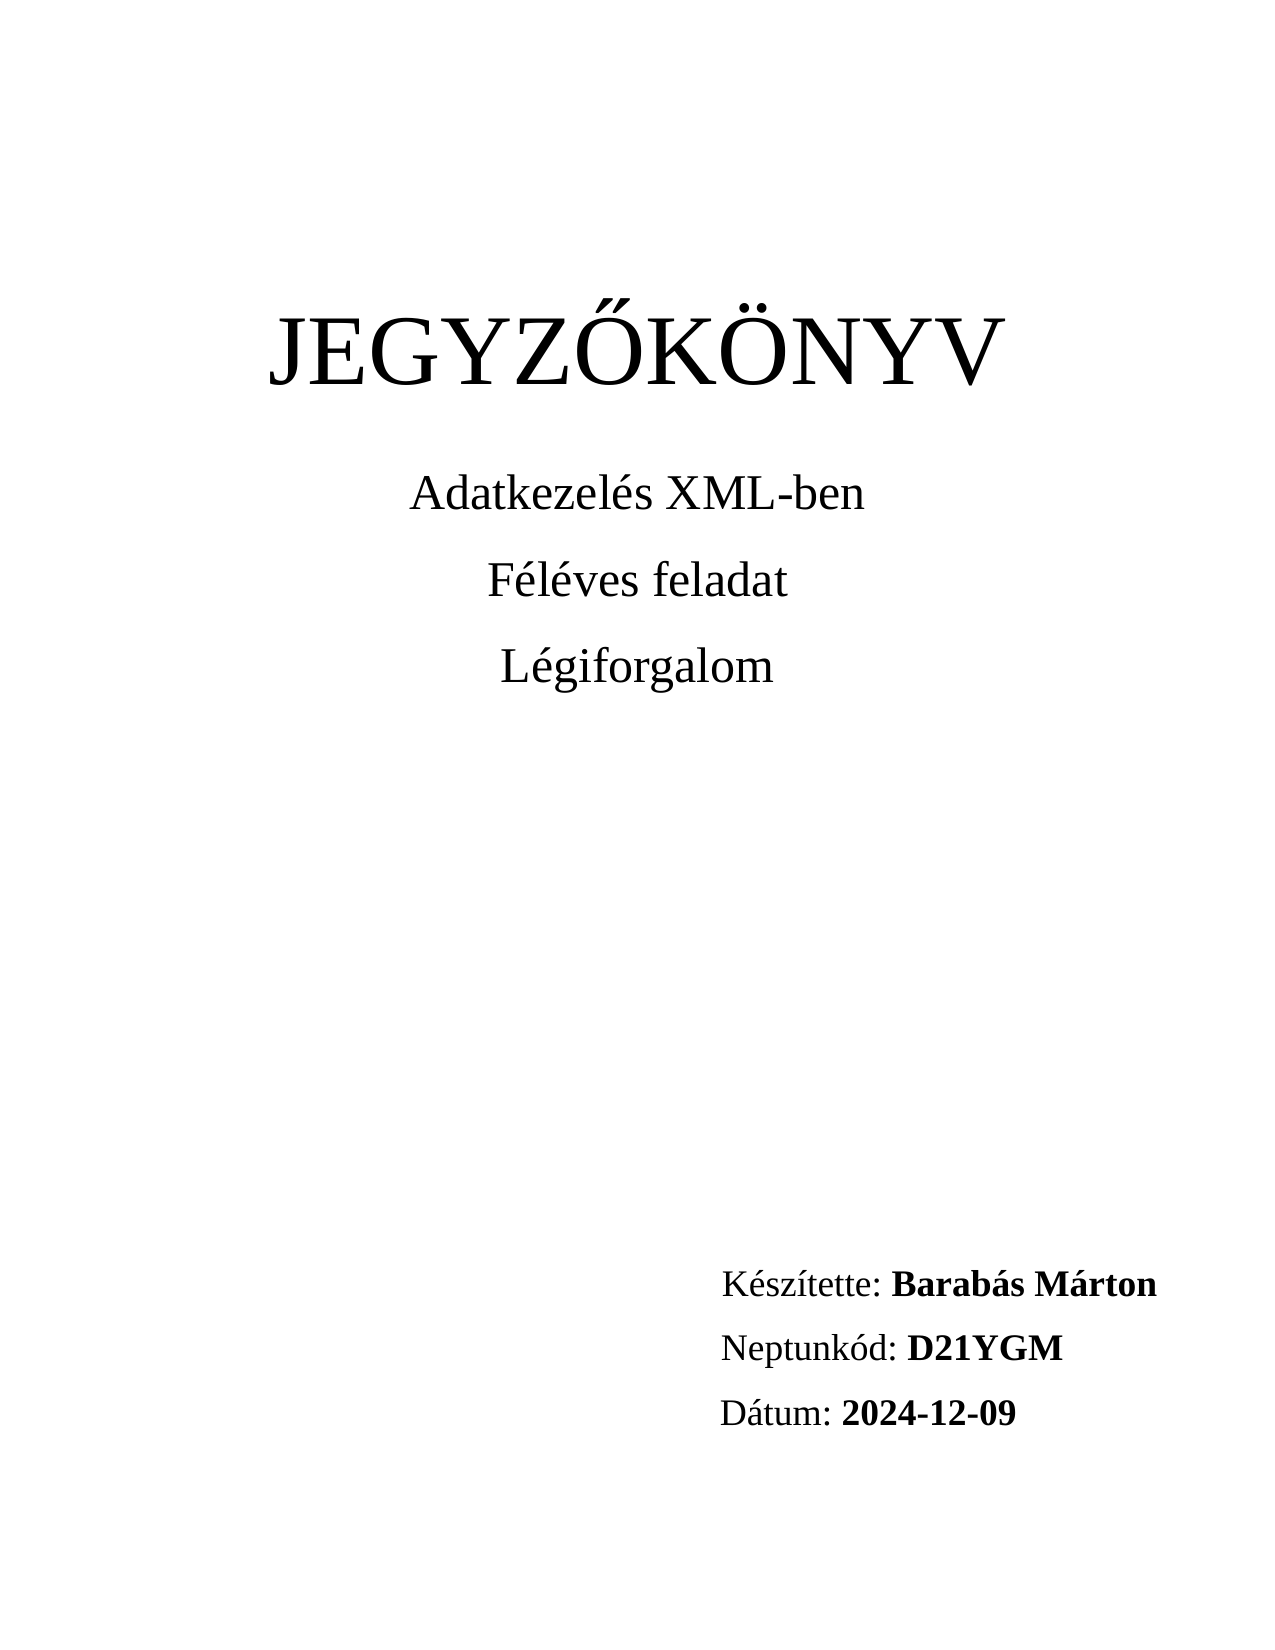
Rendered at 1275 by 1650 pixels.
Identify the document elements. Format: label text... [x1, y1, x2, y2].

text Neptunkód: D21YGM [118, 1326, 1157, 1369]
text Dátum: 2024-12-09 [118, 1390, 1157, 1433]
text JEGYZŐKÖNYV [118, 291, 1157, 406]
text Féléves feladat [118, 549, 1157, 607]
text Készítette: Barabás Márton [118, 1261, 1157, 1304]
text Adatkezelés XML-ben [118, 463, 1157, 521]
text Légiforgalom [118, 636, 1157, 693]
